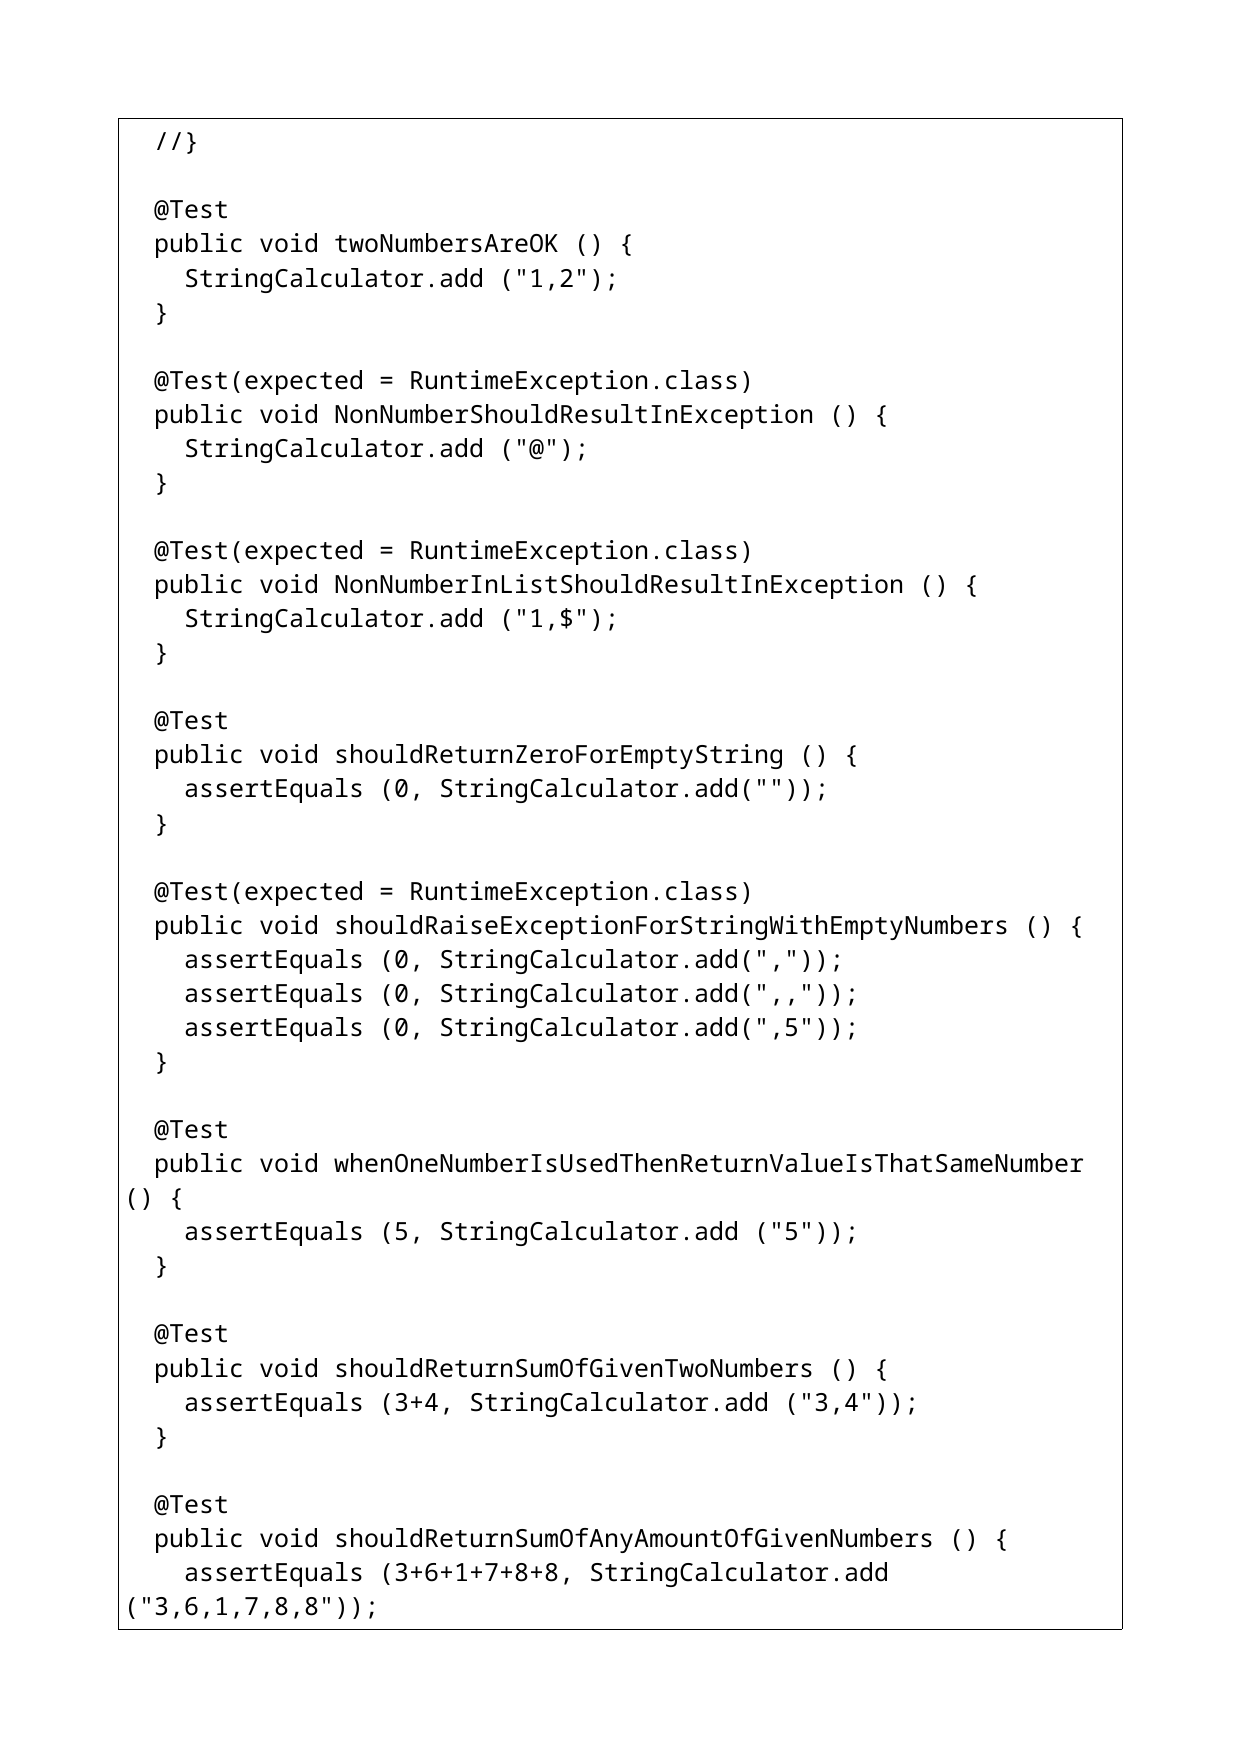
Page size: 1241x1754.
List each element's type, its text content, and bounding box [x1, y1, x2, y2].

table_header //} @Test public void twoNumbersAreOK () { StringCalculator.add ("1,2"); } @Test(expected = RuntimeException.class) public void NonNumberShouldResultInException () { StringCalculator.add ("@"); } @Test(expected = RuntimeException.class) public void NonNumberInListShouldResultInException () { StringCalculator.add ("1,$"); } @Test public void shouldReturnZeroForEmptyString () { assertEquals (0, StringCalculator.add("")); } @Test(expected = RuntimeException.class) public void shouldRaiseExceptionForStringWithEmptyNumbers () { assertEquals (0, StringCalculator.add(",")); assertEquals (0, StringCalculator.add(",,")); assertEquals (0, StringCalculator.add(",5")); } @Test public void whenOneNumberIsUsedThenReturnValueIsThatSameNumber () { assertEquals (5, StringCalculator.add ("5")); } @Test public void shouldReturnSumOfGivenTwoNumbers () { assertEquals (3+4, StringCalculator.add ("3,4")); } @Test public void shouldReturnSumOfAnyAmountOfGivenNumbers () { assertEquals (3+6+1+7+8+8, StringCalculator.add ("3,6,1,7,8,8")); [119, 119, 1122, 1628]
